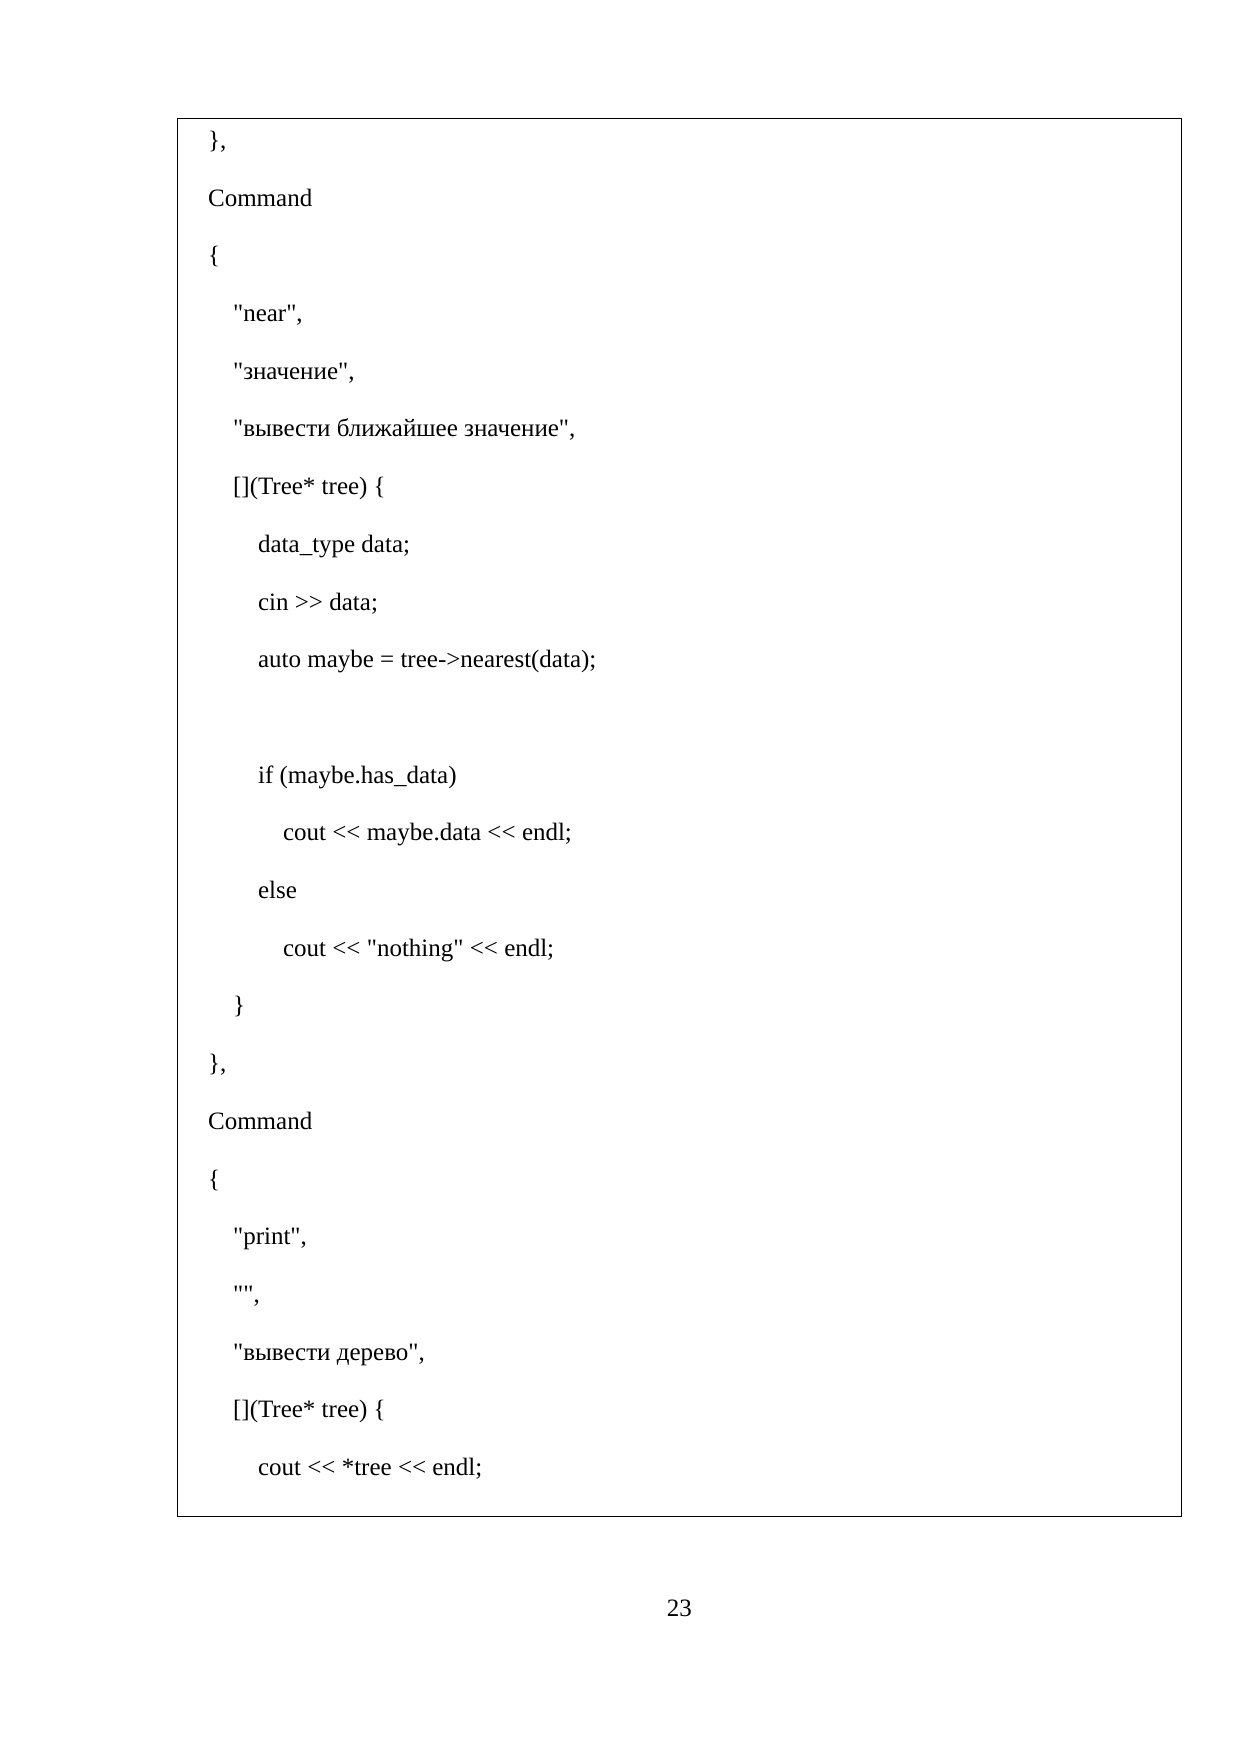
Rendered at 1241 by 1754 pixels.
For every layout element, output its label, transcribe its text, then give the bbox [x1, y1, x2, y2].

table_header }, Command { "near", "значение", "вывести ближайшее значение", [](Tree* tree) { data_type data; cin >> data; auto maybe = tree->nearest(data); if (maybe.has_data) cout << maybe.data << endl; else cout << "nothing" << endl; } }, Command { "print", "", "вывести дерево", [](Tree* tree) { cout << *tree << endl; [178, 119, 1181, 1516]
